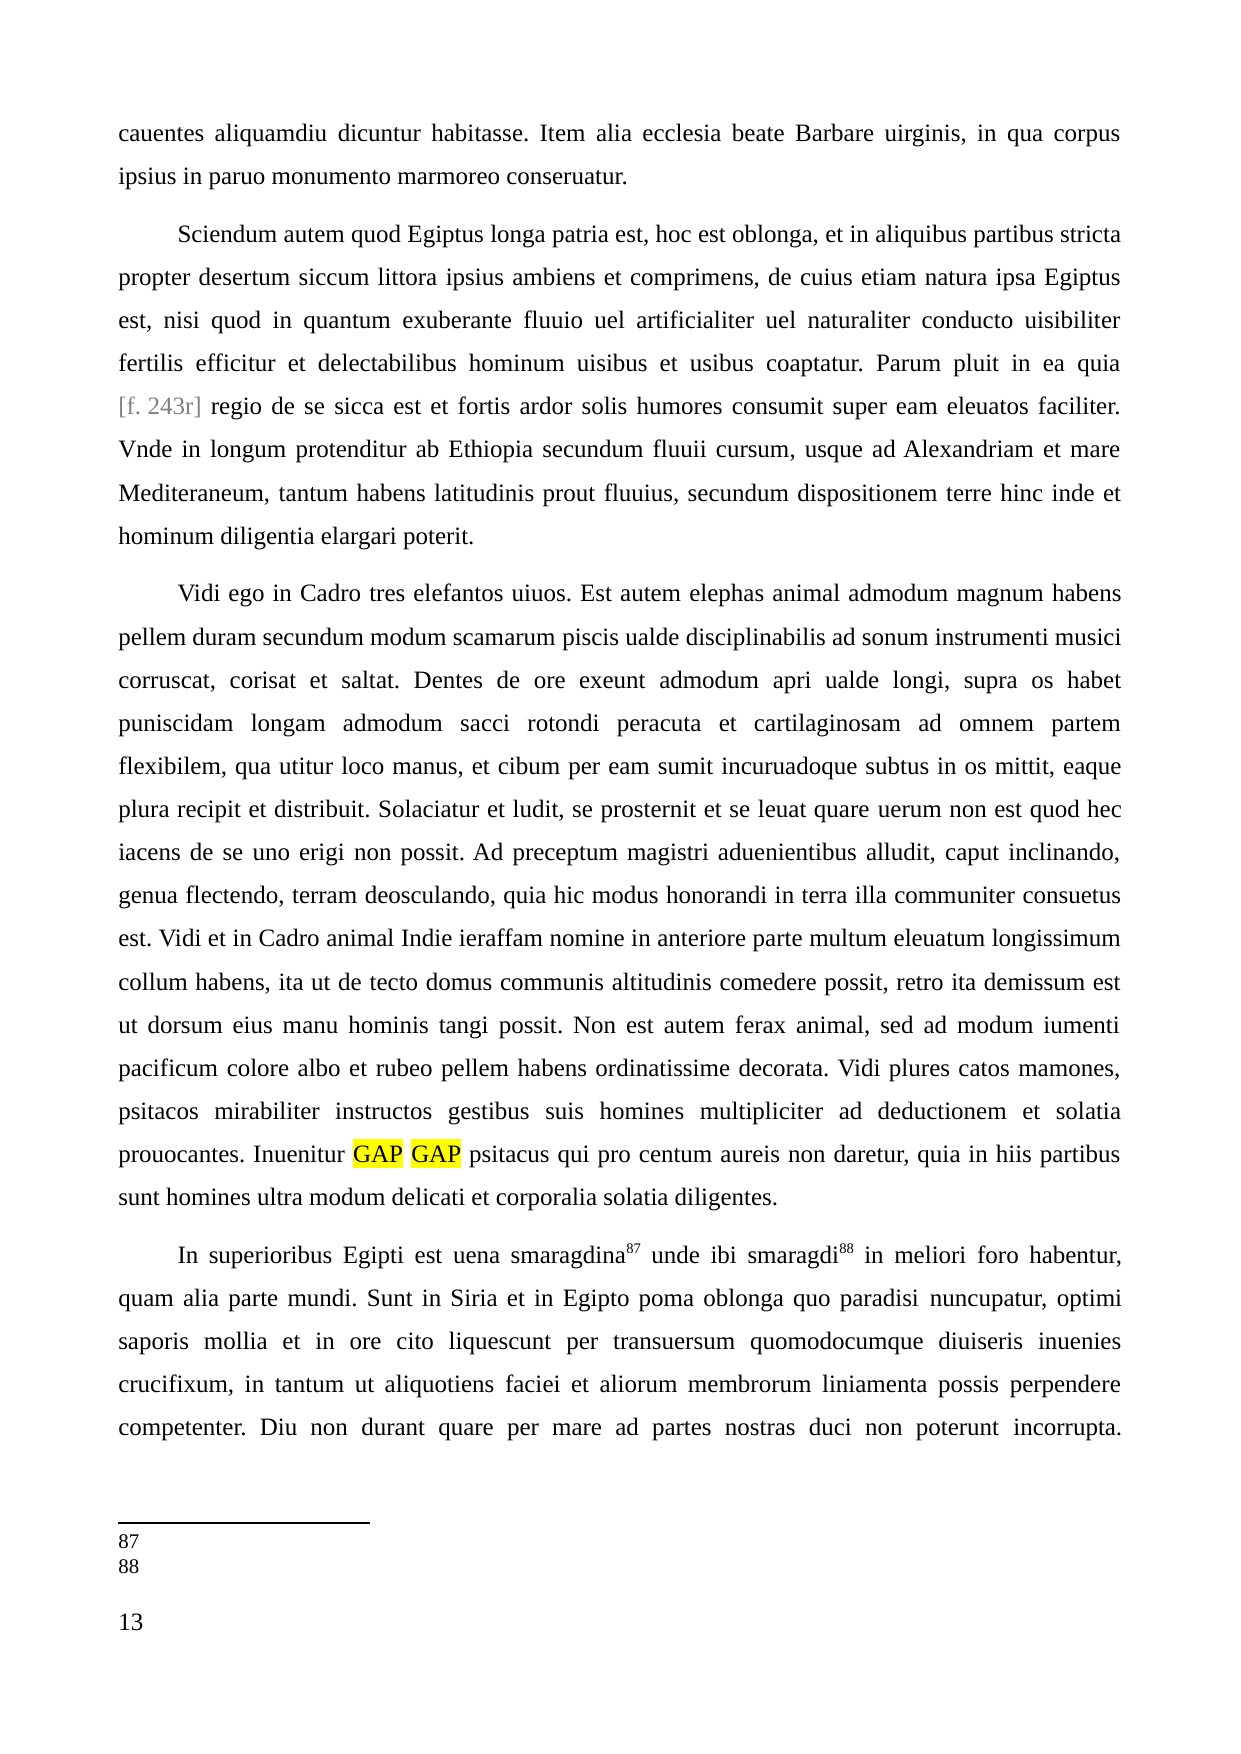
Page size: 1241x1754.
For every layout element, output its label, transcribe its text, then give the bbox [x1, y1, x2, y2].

text In superioribus Egipti est uena smaragdina unde ibi smaragdi in meliori foro habentur, quam alia parte mundi. Sunt in Siria et in Egipto poma oblonga quo paradisi nuncupatur, optimi saporis mollia et in ore cito liquescunt per transuersum quomodocumque diuiseris inuenies crucifixum, in tantum ut aliquotiens faciei et aliorum membrorum liniamenta possis perpendere competenter. Diu non durant quare per mare ad partes nostras duci non poterunt incorrupta. [118, 1240, 1122, 1441]
text cauentes aliquamdiu dicuntur habitasse. Item alia ecclesia beate Barbare uirginis, in qua corpus ipsius in paruo monumento marmoreo conseruatur. [118, 118, 1122, 190]
text Sciendum autem quod Egiptus longa patria est, hoc est oblonga, et in aliquibus partibus stricta propter desertum siccum littora ipsius ambiens et comprimens, de cuius etiam natura ipsa Egiptus est, nisi quod in quantum exuberante fluuio uel artificialiter uel naturaliter conducto uisibiliter fertilis efficitur et delectabilibus hominum uisibus et usibus coaptatur. Parum pluit in ea quia [f. 243r] regio de se sicca est et fortis ardor solis humores consumit super eam eleuatos faciliter. Vnde in longum protenditur ab Ethiopia secundum fluuii cursum, usque ad Alexandriam et mare Mediteraneum, tantum habens latitudinis prout fluuius, secundum dispositionem terre hinc inde et hominum diligentia elargari poterit. [118, 219, 1122, 549]
text Vidi ego in Cadro tres elefantos uiuos. Est autem elephas animal admodum magnum habens pellem duram secundum modum scamarum piscis ualde disciplinabilis ad sonum instrumenti musici corruscat, corisat et saltat. Dentes de ore exeunt admodum apri ualde longi, supra os habet puniscidam longam admodum sacci rotondi peracuta et cartilaginosam ad omnem partem flexibilem, qua utitur loco manus, et cibum per eam sumit incuruadoque subtus in os mittit, eaque plura recipit et distribuit. Solaciatur et ludit, se prosternit et se leuat quare uerum non est quod hec iacens de se uno erigi non possit. Ad preceptum magistri aduenientibus alludit, caput inclinando, genua flectendo, terram deosculando, quia hic modus honorandi in terra illa communiter consuetus est. Vidi et in Cadro animal Indie ieraffam nomine in anteriore parte multum eleuatum longissimum collum habens, ita ut de tecto domus communis altitudinis comedere possit, retro ita demissum est ut dorsum eius manu hominis tangi possit. Non est autem ferax animal, sed ad modum iumenti pacificum colore albo et rubeo pellem habens ordinatissime decorata. Vidi plures catos mamones, psitacos mirabiliter instructos gestibus suis homines multipliciter ad deductionem et solatia prouocantes. Inuenitur GAP GAP psitacus qui pro centum aureis non daretur, quia in hiis partibus sunt homines ultra modum delicati et corporalia solatia diligentes. [118, 578, 1122, 1211]
